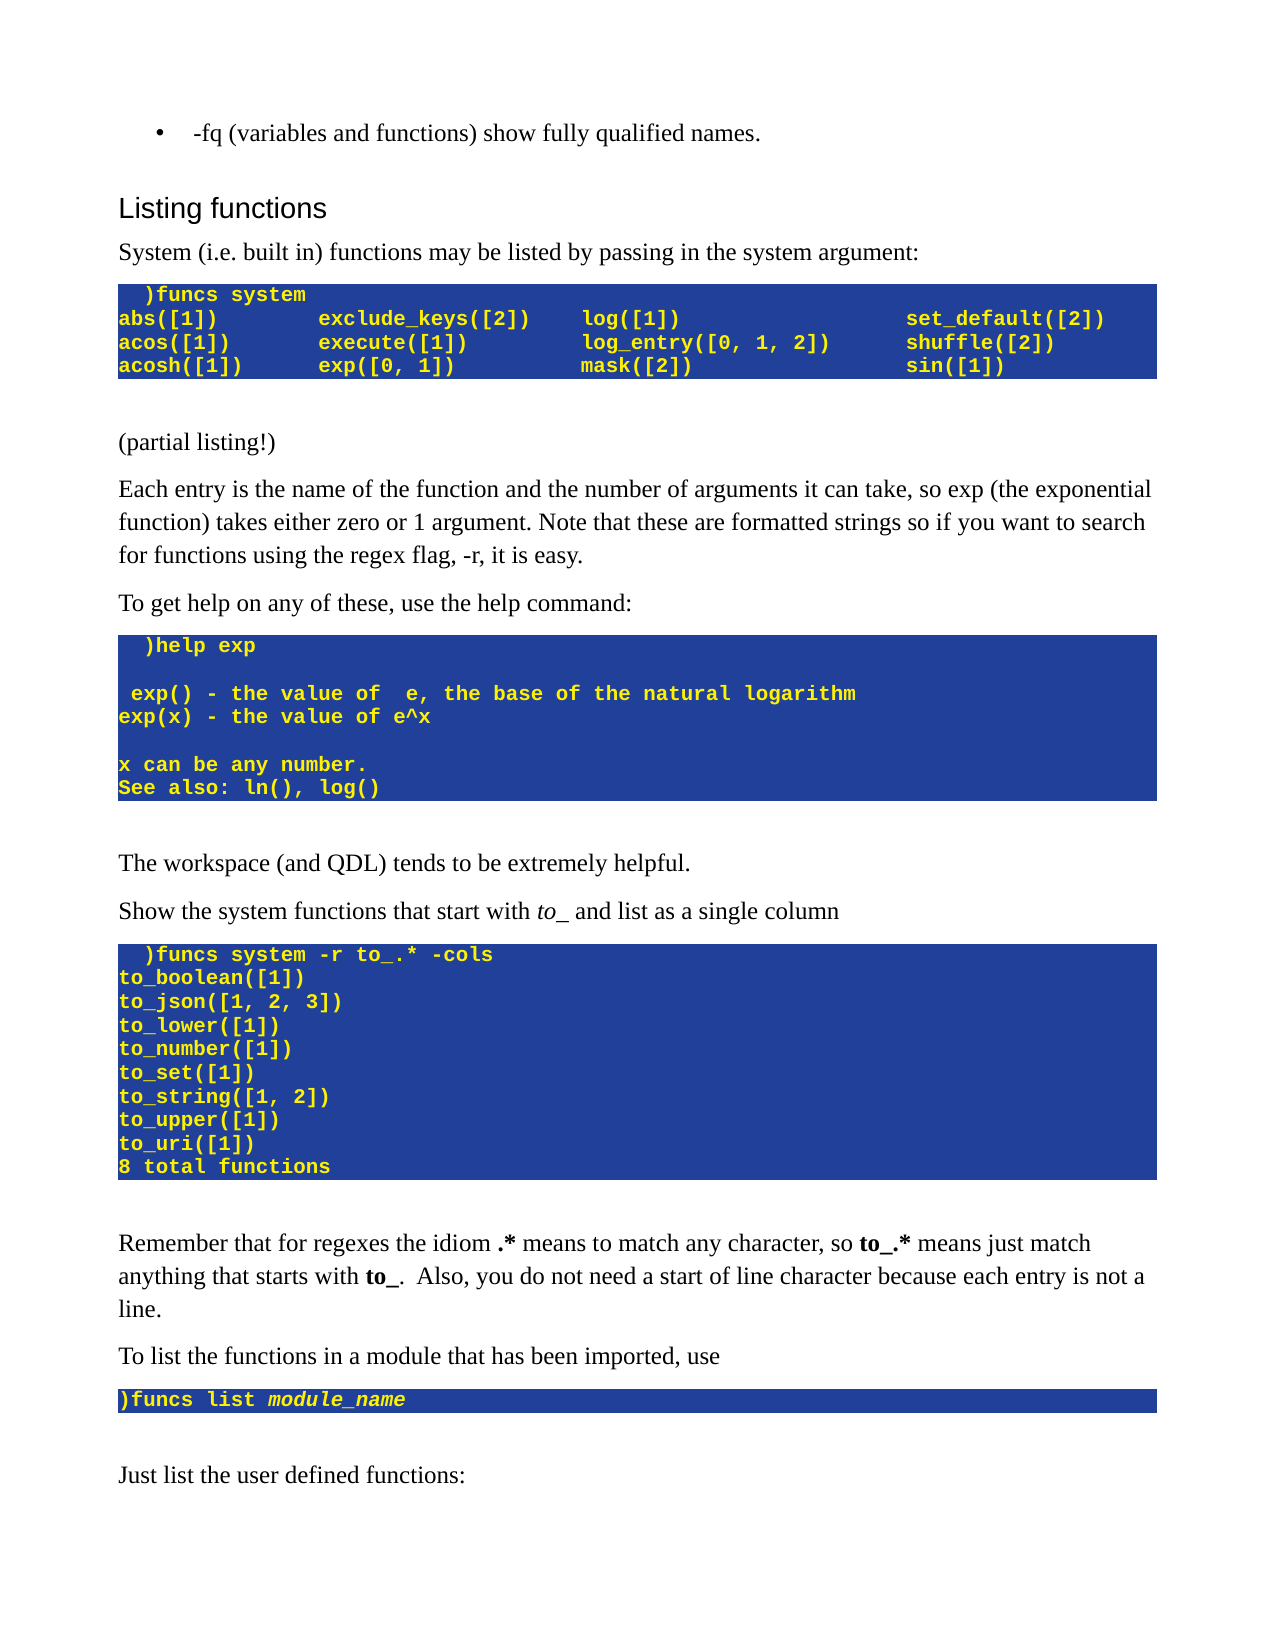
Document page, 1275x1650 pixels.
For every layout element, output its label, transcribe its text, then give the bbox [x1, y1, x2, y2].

text Remember that for regexes the idiom .* means to match any character, so to_.* means just match anything that starts with to_. Also, you do not need a start of line character because each entry is not a line. [118, 1228, 1157, 1323]
text )funcs list module_name [407, 1389, 1157, 1413]
text to_json([1, 2, 3]) [343, 991, 1157, 1015]
text System (i.e. built in) functions may be listed by passing in the system argument: [118, 237, 1157, 266]
text The workspace (and QDL) tends to be extremely helpful. [118, 848, 1157, 877]
text to_boolean([1]) [118, 967, 1157, 991]
text to_set([1]) [256, 1062, 1157, 1086]
text x can be any number. [368, 754, 1157, 777]
text See also: ln(), log() [381, 777, 1157, 801]
subtitle Listing functions [118, 191, 1157, 224]
text 8 total functions [331, 1157, 1157, 1180]
text To get help on any of these, use the help command: [118, 588, 1157, 617]
text )help exp [256, 635, 1157, 659]
text Each entry is the name of the function and the number of arguments it can take, so exp (the exponential function) takes either zero or 1 argument. Note that these are formatted strings so if you want to search for functions using the regex flag, -r, it is easy. [118, 474, 1157, 569]
text to_uri([1]) [256, 1133, 1157, 1157]
text to_upper([1]) [281, 1109, 1157, 1133]
text to_number([1]) [293, 1038, 1157, 1062]
text )funcs system -r to_.* -cols [493, 944, 1157, 967]
text )funcs system [306, 284, 1157, 308]
text Just list the user defined functions: [118, 1460, 1157, 1489]
text (partial listing!) [118, 427, 1157, 455]
list -fq (variables and functions) show fully qualified names. [156, 118, 1157, 147]
text exp() - the value of e, the base of the natural logarithm [856, 683, 1157, 706]
text To list the functions in a module that has been imported, use [118, 1341, 1157, 1370]
text Show the system functions that start with to_ and list as a single column [118, 896, 1157, 925]
text exp(x) - the value of e^x [431, 706, 1157, 730]
text to_lower([1]) [281, 1015, 1157, 1038]
text to_string([1, 2]) [331, 1086, 1157, 1109]
